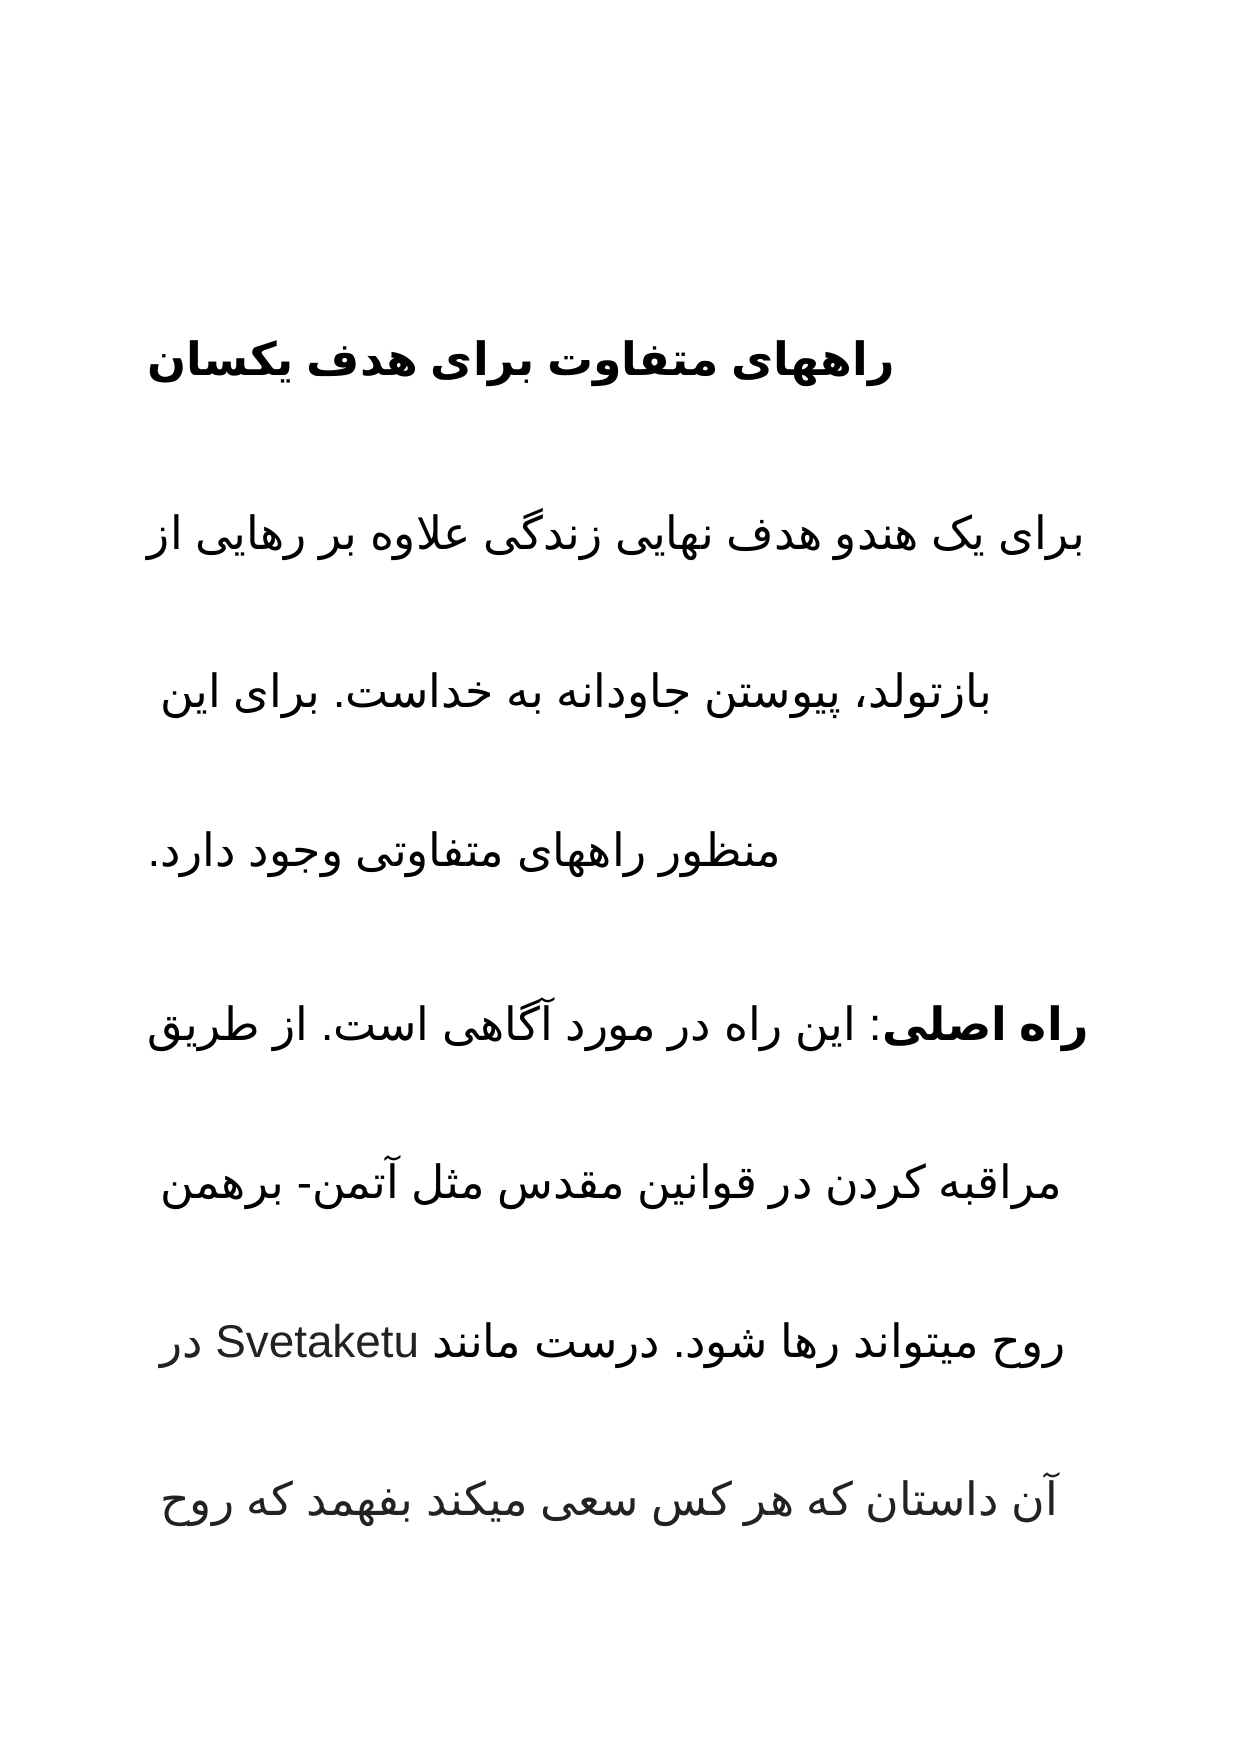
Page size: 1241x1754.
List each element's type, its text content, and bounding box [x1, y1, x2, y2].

text برای یک هندو هدف نهایی زندگی علاوه بر رهایی از بازتولد، پیوستن جاودانه به خداست. برای این منظور راههای متفاوتی وجود دارد. [148, 507, 1093, 876]
text راه اصلی: این راه در مورد آگاهی است. از طریق مراقبه کردن در قوانین مقدس مثل آتمن- برهمن روح میتواند رها شود. درست مانند Svetaketu در آن داستان که هر کس سعی میکند بفهمد که روح قسمتی از خداست، که به سمتی میرود که بازتولد به پایان برسد. این روش شکلی از آیین هندو است که غربیها بیشتر به آن علاقمند هستند. [148, 998, 1093, 1525]
text راههای متفاوت برای هدف یکسان [148, 332, 1093, 385]
